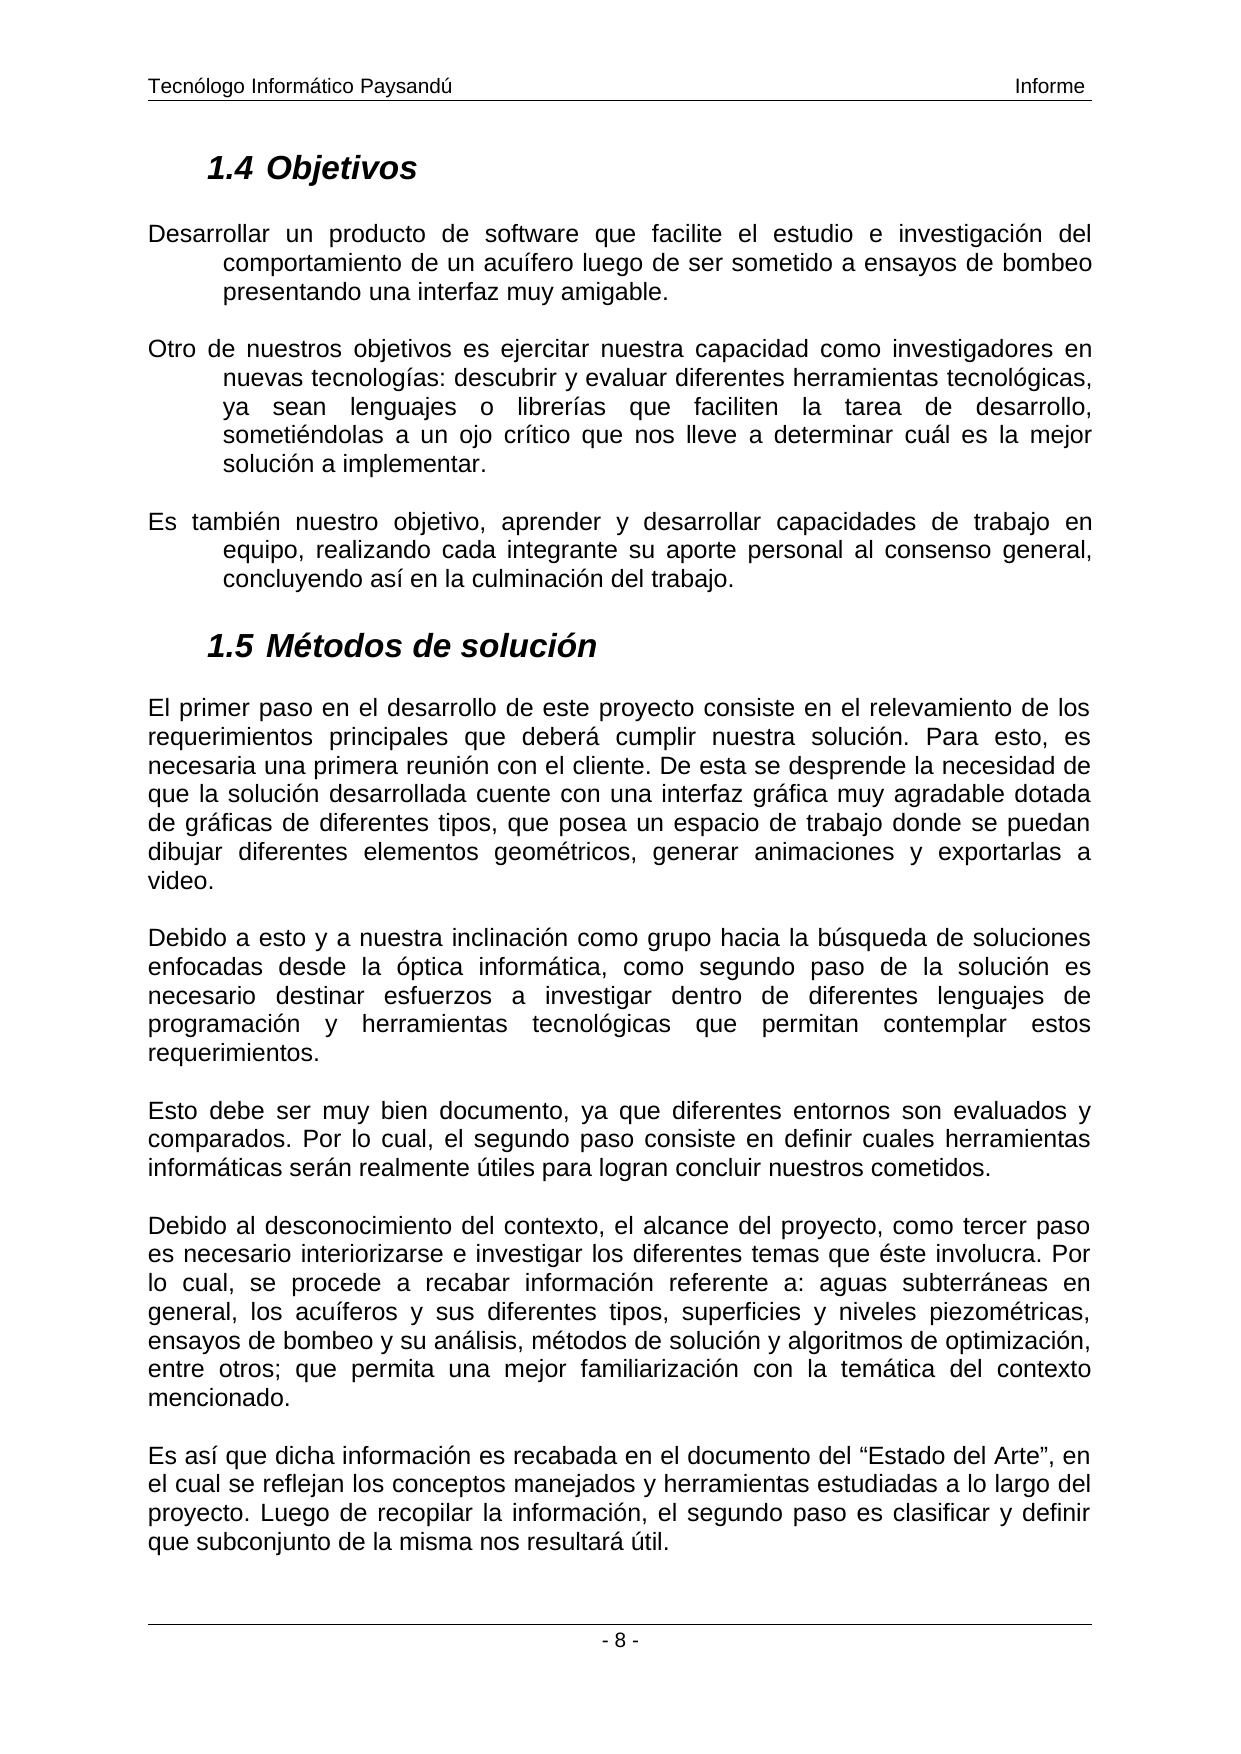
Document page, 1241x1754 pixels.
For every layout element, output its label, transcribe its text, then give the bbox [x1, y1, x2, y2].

text Debido al desconocimiento del contexto, el alcance del proyecto, como tercer paso es necesario interiorizarse e investigar los diferentes temas que éste involucra. Por lo cual, se procede a recabar información referente a: aguas subterráneas en general, los acuíferos y sus diferentes tipos, superficies y niveles piezométricas, ensayos de bombeo y su análisis, métodos de solución y algoritmos de optimización, entre otros; que permita una mejor familiarización con la temática del contexto mencionado. [148, 1211, 1092, 1412]
text Es así que dicha información es recabada en el documento del “Estado del Arte”, en el cual se reflejan los conceptos manejados y herramientas estudiadas a lo largo del proyecto. Luego de recopilar la información, el segundo paso es clasificar y definir que subconjunto de la misma nos resultará útil. [148, 1441, 1092, 1556]
subtitle Objetivos [207, 148, 1092, 186]
text Debido a esto y a nuestra inclinación como grupo hacia la búsqueda de soluciones enfocadas desde la óptica informática, como segundo paso de la solución es necesario destinar esfuerzos a investigar dentro de diferentes lenguajes de programación y herramientas tecnológicas que permitan contemplar estos requerimientos. [148, 923, 1092, 1067]
text Otro de nuestros objetivos es ejercitar nuestra capacidad como investigadores en nuevas tecnologías: descubrir y evaluar diferentes herramientas tecnológicas, ya sean lenguajes o librerías que faciliten la tarea de desarrollo, sometiéndolas a un ojo crítico que nos lleve a determinar cuál es la mejor solución a implementar. [148, 334, 1092, 478]
text Esto debe ser muy bien documento, ya que diferentes entornos son evaluados y comparados. Por lo cual, el segundo paso consiste en definir cuales herramientas informáticas serán realmente útiles para logran concluir nuestros cometidos. [148, 1096, 1092, 1182]
text Desarrollar un producto de software que facilite el estudio e investigación del comportamiento de un acuífero luego de ser sometido a ensayos de bombeo presentando una interfaz muy amigable. [148, 219, 1092, 305]
text El primer paso en el desarrollo de este proyecto consiste en el relevamiento de los requerimientos principales que deberá cumplir nuestra solución. Para esto, es necesaria una primera reunión con el cliente. De esta se desprende la necesidad de que la solución desarrollada cuente con una interfaz gráfica muy agradable dotada de gráficas de diferentes tipos, que posea un espacio de trabajo donde se puedan dibujar diferentes elementos geométricos, generar animaciones y exportarlas a video. [148, 693, 1092, 894]
text Es también nuestro objetivo, aprender y desarrollar capacidades de trabajo en equipo, realizando cada integrante su aporte personal al consenso general, concluyendo así en la culminación del trabajo. [148, 507, 1092, 593]
subtitle Métodos de solución [207, 626, 1092, 664]
